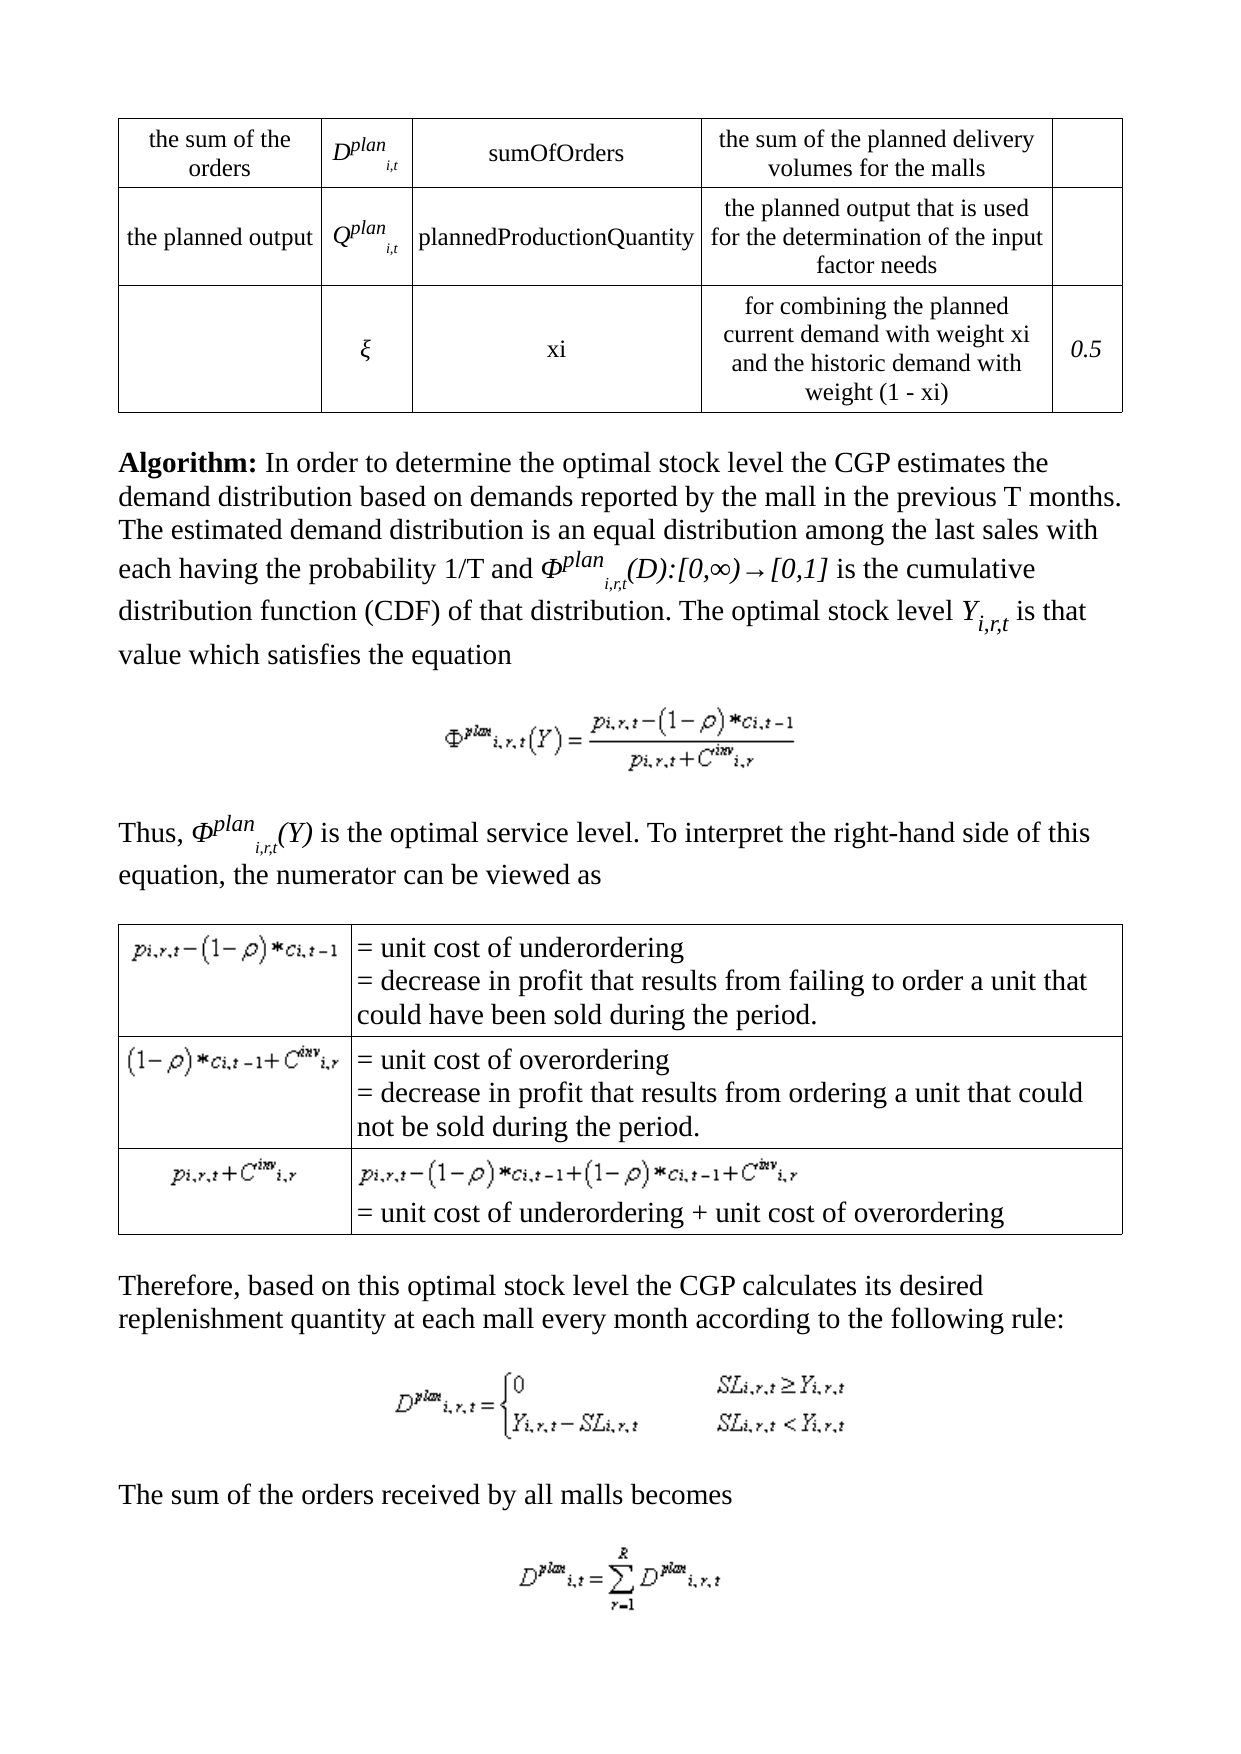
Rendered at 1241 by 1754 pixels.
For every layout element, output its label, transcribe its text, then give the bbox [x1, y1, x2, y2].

table_cell = unit cost of overordering = decrease in profit that results from ordering a unit that could not be sold during the period. [352, 1037, 1122, 1148]
table_cell Dplani,t [322, 119, 412, 187]
table_cell [1053, 188, 1122, 285]
table_header [119, 925, 351, 1036]
table_cell sumOfOrders [413, 119, 701, 187]
table_cell 0.5 [1053, 286, 1122, 412]
picture [168, 1154, 301, 1192]
table_cell the sum of the orders [119, 119, 321, 187]
table_cell ξ [322, 286, 412, 412]
table_cell [1053, 119, 1122, 187]
table_cell [119, 286, 321, 412]
picture [129, 929, 340, 971]
table_cell Qplani,t [322, 188, 412, 285]
text The sum of the orders received by all malls becomes [118, 1477, 1122, 1510]
text Algorithm: In order to determine the optimal stock level the CGP estimates the demand distribution based on demands reported by the mall in the previous T months. The estimated demand distribution is an equal distribution among the last sales with each having the probability 1/T and Φplani,r,t(D):[0,∞)→[0,1] is the cumulative distribution function (CDF) of that distribution. The optimal stock level Yi,r,t is that value which satisfies the equation [118, 445, 1122, 670]
picture [441, 703, 799, 776]
table_cell the planned output that is used for the determination of the input factor needs [702, 188, 1052, 285]
table_header = unit cost of underordering = decrease in profit that results from failing to order a unit that could have been sold during the period. [352, 925, 1122, 1036]
picture [391, 1368, 849, 1444]
table_cell for combining the planned current demand with weight xi and the historic demand with weight (1 - xi) [702, 286, 1052, 412]
table_cell = unit cost of underordering + unit cost of overordering [352, 1149, 1122, 1234]
picture [515, 1543, 725, 1615]
table_cell [119, 1037, 351, 1148]
table_cell plannedProductionQuantity [413, 188, 701, 285]
picture [356, 1154, 802, 1195]
table_cell xi [413, 286, 701, 412]
text Therefore, based on this optimal stock level the CGP calculates its desired replenishment quantity at each mall every month according to the following rule: [118, 1268, 1122, 1335]
table_cell [119, 1149, 351, 1234]
table_cell the sum of the planned delivery volumes for the malls [702, 119, 1052, 187]
picture [124, 1042, 345, 1083]
text Thus, Φplani,r,t(Y) is the optimal service level. To interpret the right-hand side of this equation, the numerator can be viewed as [118, 809, 1122, 890]
table_cell the planned output [119, 188, 321, 285]
